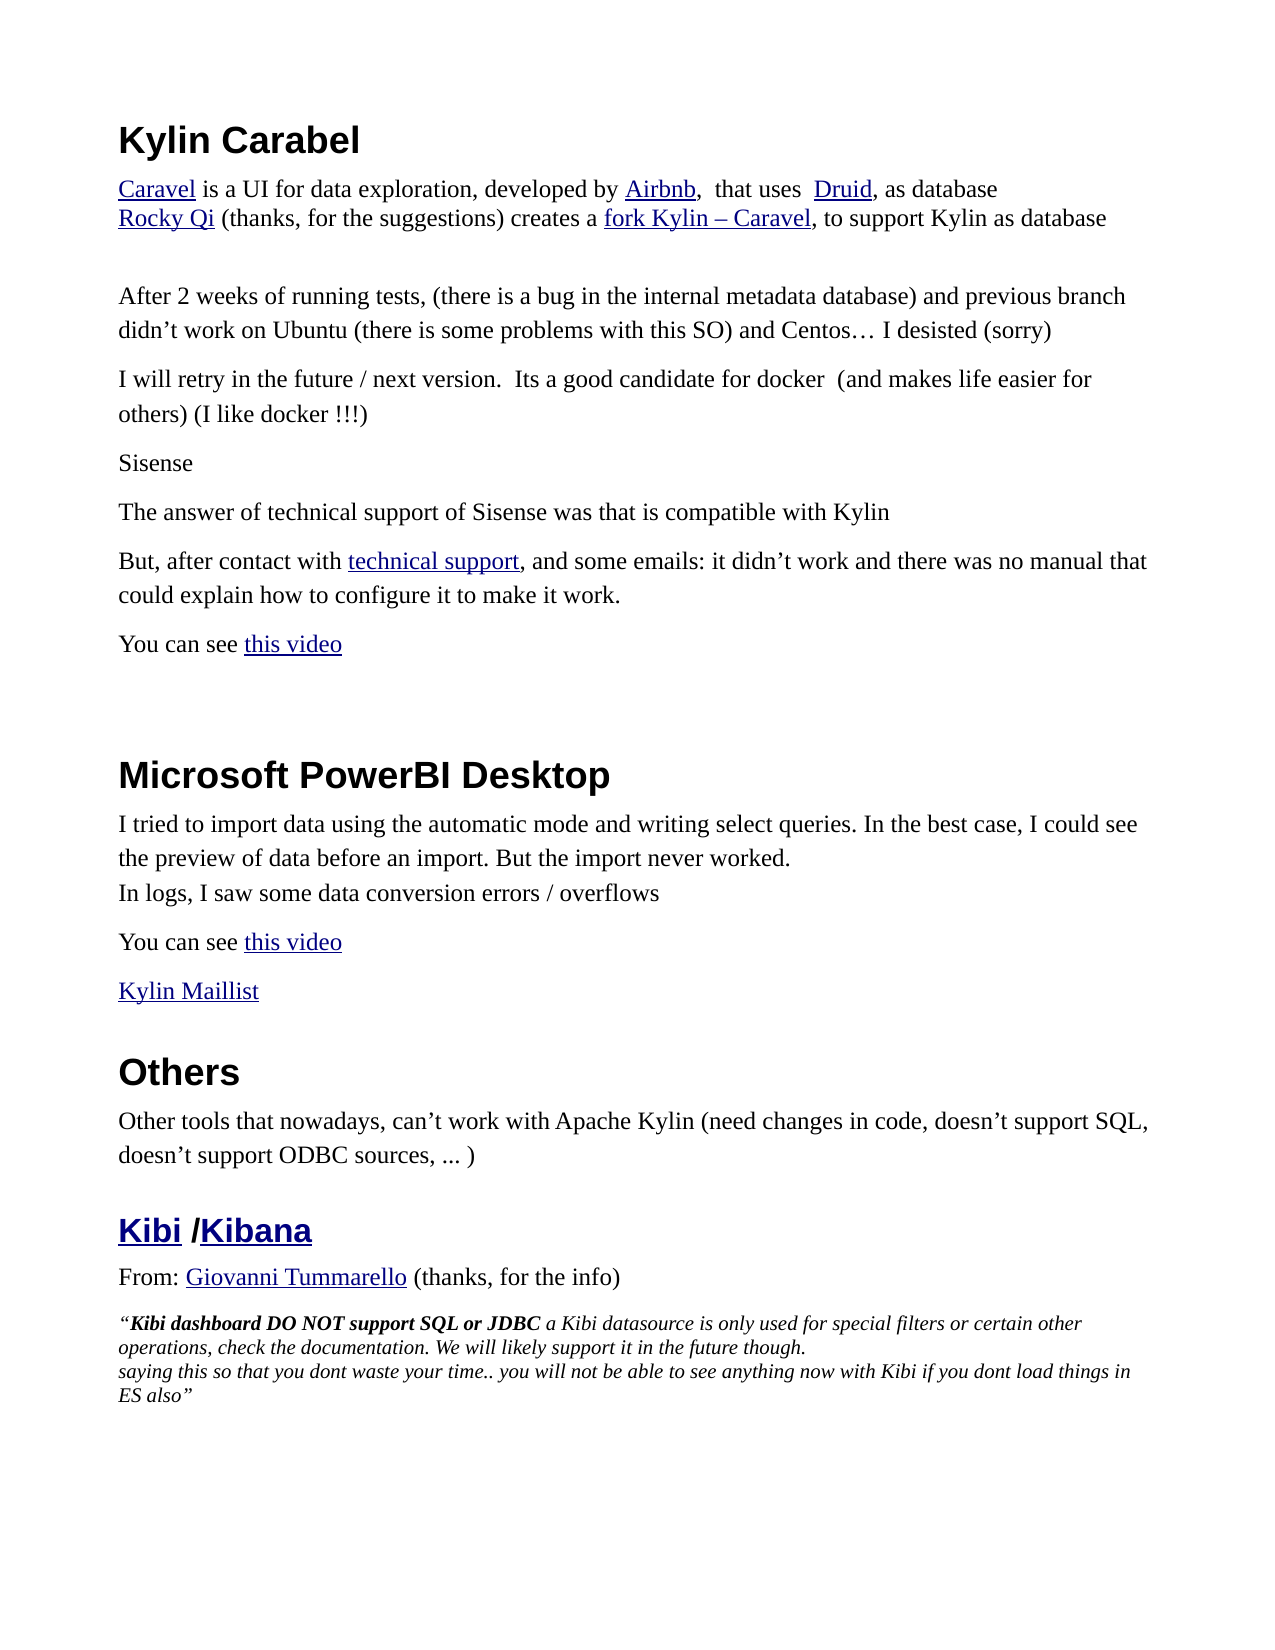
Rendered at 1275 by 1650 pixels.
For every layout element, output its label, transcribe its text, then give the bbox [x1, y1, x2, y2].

text Other tools that nowadays, can’t work with Apache Kylin (need changes in code, doesn’t support SQL, doesn’t support ODBC sources, ... ) [118, 1106, 1157, 1169]
text After 2 weeks of running tests, (there is a bug in the internal metadata database) and previous branch didn’t work on Ubuntu (there is some problems with this SO) and Centos… I desisted (sorry) [118, 281, 1157, 344]
text You can see this video [118, 629, 1157, 658]
subtitle Microsoft PowerBI Desktop [118, 753, 1157, 796]
text saying this so that you dont waste your time.. you will not be able to see anything now with Kibi if you dont load things in ES also” [118, 1359, 1157, 1407]
text I tried to import data using the automatic mode and writing select queries. In the best case, I could see the preview of data before an import. But the import never worked. In logs, I saw some data conversion errors / overflows [118, 809, 1157, 907]
subtitle Kibi /Kibana [118, 1211, 1157, 1249]
text Kylin Maillist [118, 976, 1157, 1005]
text I will retry in the future / next version. Its a good candidate for docker (and makes life easier for others) (I like docker !!!) [118, 364, 1157, 428]
subtitle Others [118, 1050, 1157, 1094]
text Caravel is a UI for data exploration, developed by Airbnb, that uses Druid, as database [118, 174, 1157, 203]
text Rocky Qi (thanks, for the suggestions) creates a fork Kylin – Caravel, to support Kylin as database [118, 203, 1157, 232]
text “Kibi dashboard DO NOT support SQL or JDBC a Kibi datasource is only used for special filters or certain other operations, check the documentation. We will likely support it in the future though. [118, 1311, 1157, 1359]
text You can see this video [118, 927, 1157, 956]
text From: Giovanni Tummarello (thanks, for the info) [118, 1262, 1157, 1290]
text The answer of technical support of Sisense was that is compatible with Kylin [118, 497, 1157, 526]
text But, after contact with technical support, and some emails: it didn’t work and there was no manual that could explain how to configure it to make it work. [118, 546, 1157, 609]
subtitle Kylin Carabel [118, 118, 1157, 162]
